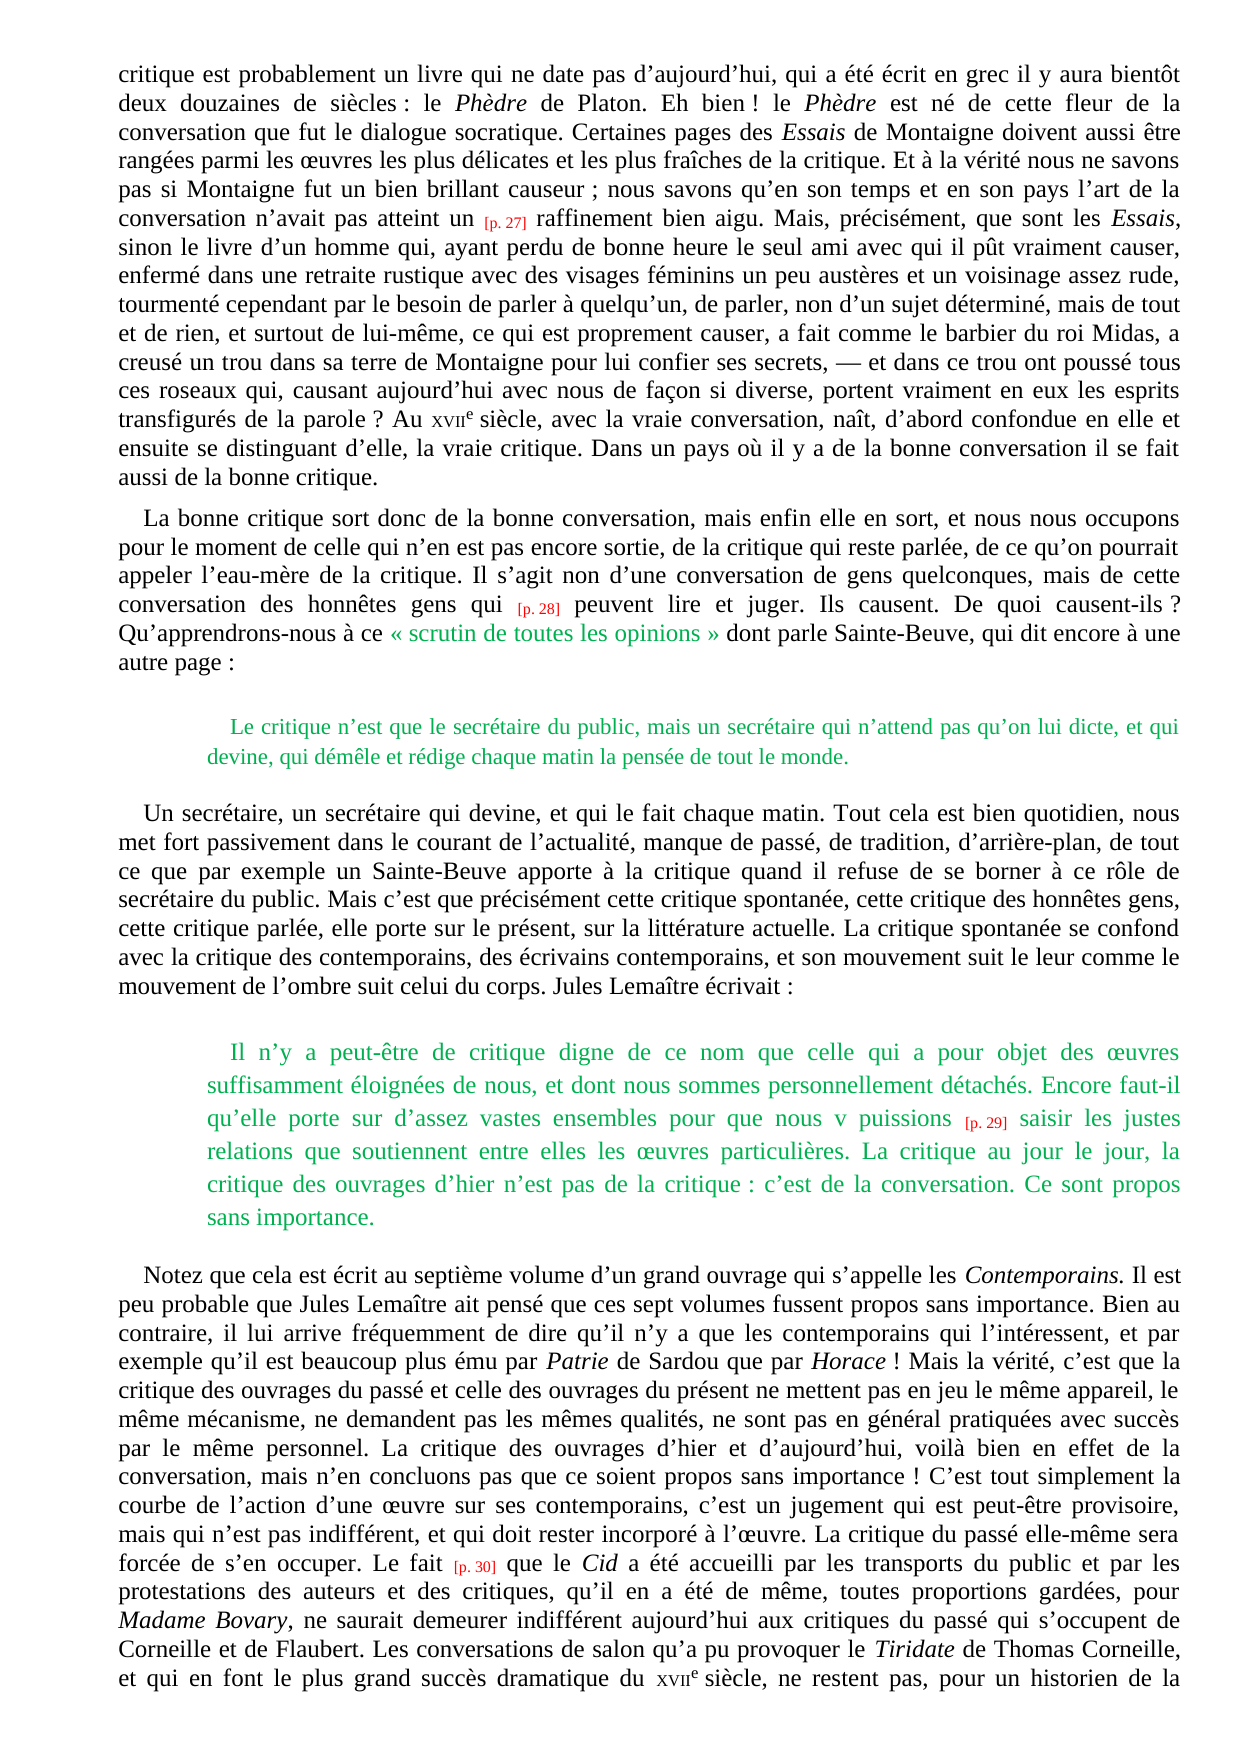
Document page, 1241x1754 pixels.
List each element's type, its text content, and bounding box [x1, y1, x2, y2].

text Notez que cela est écrit au septième volume d’un grand ouvrage qui s’appelle les Contemporains. Il est peu probable que Jules Lemaître ait pensé que ces sept volumes fussent propos sans importance. Bien au contraire, il lui arrive fréquemment de dire qu’il n’y a que les contemporains qui l’intéressent, et par exemple qu’il est beaucoup plus ému par Patrie de Sardou que par Horace ! Mais la vérité, c’est que la critique des ouvrages du passé et celle des ouvrages du présent ne mettent pas en jeu le même appareil, le même mécanisme, ne demandent pas les mêmes qualités, ne sont pas en général pratiquées avec succès par le même personnel. La critique des ouvrages d’hier et d’aujourd’hui, voilà bien en effet de la conversation, mais n’en concluons pas que ce soient propos sans importance ! C’est tout simplement la courbe de l’action d’une œuvre sur ses contemporains, c’est un jugement qui est peut-être provisoire, mais qui n’est pas indifférent, et qui doit rester incorporé à l’œuvre. La critique du passé elle-même sera forcée de s’en occuper. Le fait [p. 30] que le Cid a été accueilli par les transports du public et par les protestations des auteurs et des critiques, qu’il en a été de même, toutes proportions gardées, pour Madame Bovary, ne saurait demeurer indifférent aujourd’hui aux critiques du passé qui s’occupent de Corneille et de Flaubert. Les conversations de salon qu’a pu provoquer le Tiridate de Thomas Corneille, et qui en font le plus grand succès dramatique du xviie siècle, ne restent pas, pour un historien de la [118, 1260, 1181, 1691]
text Il n’y a peut-être de critique digne de ce nom que celle qui a pour objet des œuvres suffisamment éloignées de nous, et dont nous sommes personnellement détachés. Encore faut-il qu’elle porte sur d’assez vastes ensembles pour que nous v puissions [p. 29] saisir les justes relations que soutiennent entre elles les œuvres particulières. La critique au jour le jour, la critique des ouvrages d’hier n’est pas de la critique : c’est de la conversation. Ce sont propos sans importance. [207, 1037, 1181, 1231]
text Le critique n’est que le secrétaire du public, mais un secrétaire qui n’attend pas qu’on lui dicte, et qui devine, qui démêle et rédige chaque matin la pensée de tout le monde. [207, 713, 1181, 769]
text critique est probablement un livre qui ne date pas d’aujourd’hui, qui a été écrit en grec il y aura bientôt deux douzaines de siècles : le Phèdre de Platon. Eh bien ! le Phèdre est né de cette fleur de la conversation que fut le dialogue socratique. Certaines pages des Essais de Montaigne doivent aussi être rangées parmi les œuvres les plus délicates et les plus fraîches de la critique. Et à la vérité nous ne savons pas si Montaigne fut un bien brillant causeur ; nous savons qu’en son temps et en son pays l’art de la conversation n’avait pas atteint un [p. 27] raffinement bien aigu. Mais, précisément, que sont les Essais, sinon le livre d’un homme qui, ayant perdu de bonne heure le seul ami avec qui il pût vraiment causer, enfermé dans une retraite rustique avec des visages féminins un peu austères et un voisinage assez rude, tourmenté cependant par le besoin de parler à quelqu’un, de parler, non d’un sujet déterminé, mais de tout et de rien, et surtout de lui-même, ce qui est proprement causer, a fait comme le barbier du roi Midas, a creusé un trou dans sa terre de Montaigne pour lui confier ses secrets, — et dans ce trou ont poussé tous ces roseaux qui, causant aujourd’hui avec nous de façon si diverse, portent vraiment en eux les esprits transfigurés de la parole ? Au xviie siècle, avec la vraie conversation, naît, d’abord confondue en elle et ensuite se distinguant d’elle, la vraie critique. Dans un pays où il y a de la bonne conversation il se fait aussi de la bonne critique. [118, 59, 1181, 490]
text Un secrétaire, un secrétaire qui devine, et qui le fait chaque matin. Tout cela est bien quotidien, nous met fort passivement dans le courant de l’actualité, manque de passé, de tradition, d’arrière-plan, de tout ce que par exemple un Sainte-Beuve apporte à la critique quand il refuse de se borner à ce rôle de secrétaire du public. Mais c’est que précisément cette critique spontanée, cette critique des honnêtes gens, cette critique parlée, elle porte sur le présent, sur la littérature actuelle. La critique spontanée se confond avec la critique des contemporains, des écrivains contemporains, et son mouvement suit le leur comme le mouvement de l’ombre suit celui du corps. Jules Lemaître écrivait : [118, 798, 1181, 999]
text La bonne critique sort donc de la bonne conversation, mais enfin elle en sort, et nous nous occupons pour le moment de celle qui n’en est pas encore sortie, de la critique qui reste parlée, de ce qu’on pourrait appeler l’eau-mère de la critique. Il s’agit non d’une conversation de gens quelconques, mais de cette conversation des honnêtes gens qui [p. 28] peuvent lire et juger. Ils causent. De quoi causent-ils ? Qu’apprendrons-nous à ce « scrutin de toutes les opinions » dont parle Sainte-Beuve, qui dit encore à une autre page : [118, 503, 1181, 675]
